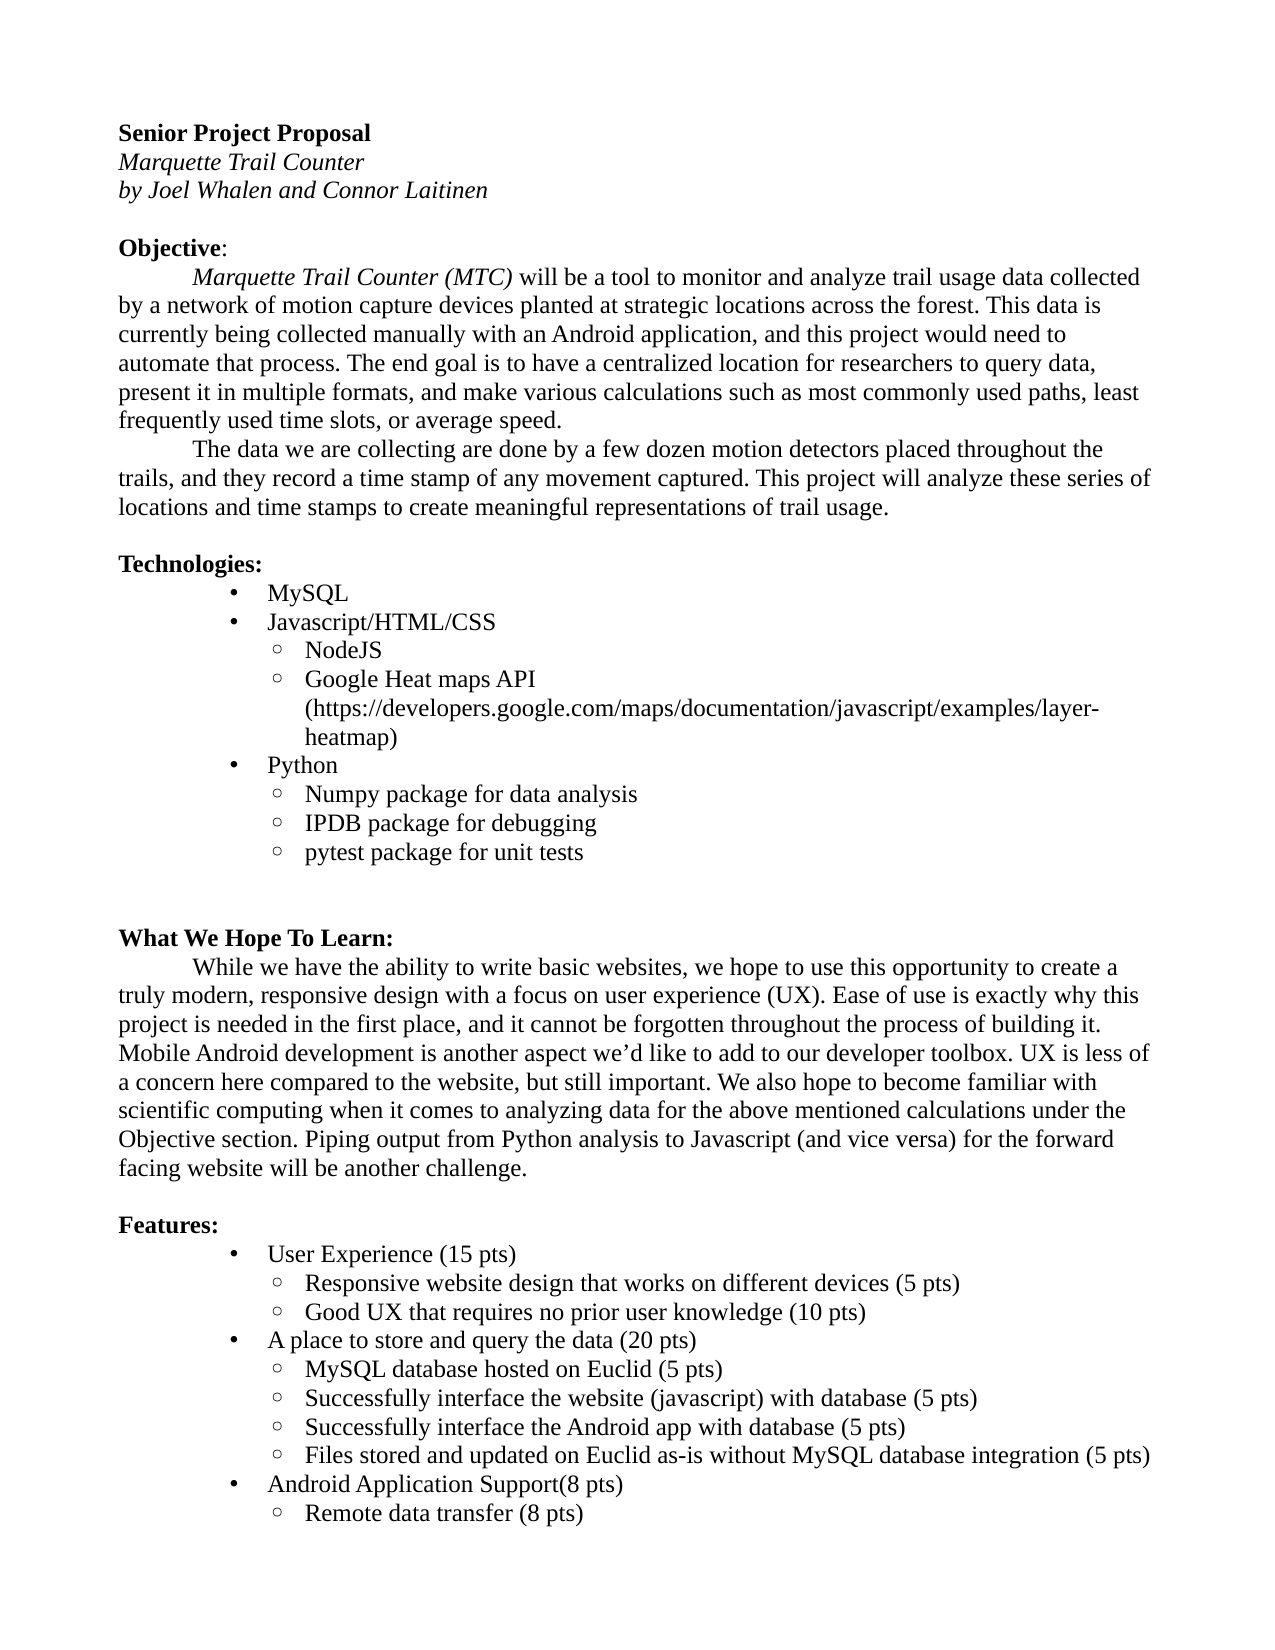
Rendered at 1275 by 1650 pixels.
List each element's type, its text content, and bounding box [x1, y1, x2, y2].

list Numpy package for data analysis [267, 779, 1157, 808]
text Features: [118, 1211, 1157, 1239]
list Python [229, 751, 1157, 779]
text Marquette Trail Counter (MTC) will be a tool to monitor and analyze trail usage data collected by a network of motion capture devices planted at strategic locations across the forest. This data is currently being collected manually with an Android application, and this project would need to automate that process. The end goal is to have a centralized location for researchers to query data, present it in multiple formats, and make various calculations such as most commonly used paths, least frequently used time slots, or average speed. [118, 262, 1157, 434]
list User Experience (15 pts) [229, 1239, 1157, 1268]
list Good UX that requires no prior user knowledge (10 pts) [267, 1297, 1157, 1326]
text While we have the ability to write basic websites, we hope to use this opportunity to create a truly modern, responsive design with a focus on user experience (UX). Ease of use is exactly why this project is needed in the first place, and it cannot be forgotten throughout the process of building it. Mobile Android development is another aspect we’d like to add to our developer toolbox. UX is less of a concern here compared to the website, but still important. We also hope to become familiar with scientific computing when it comes to analyzing data for the above mentioned calculations under the Objective section. Piping output from Python analysis to Javascript (and vice versa) for the forward facing website will be another challenge. [118, 952, 1157, 1182]
list Google Heat maps API (https://developers.google.com/maps/documentation/javascript/examples/layer-heatmap) [267, 664, 1157, 751]
text Marquette Trail Counter [118, 147, 1157, 176]
list Responsive website design that works on different devices (5 pts) [267, 1268, 1157, 1297]
list Successfully interface the Android app with database (5 pts) [267, 1412, 1157, 1441]
text by Joel Whalen and Connor Laitinen [118, 176, 1157, 204]
list Remote data transfer (8 pts) [267, 1498, 1157, 1527]
list MySQL database hosted on Euclid (5 pts) [267, 1354, 1157, 1383]
list Javascript/HTML/CSS [229, 607, 1157, 636]
list NodeJS [267, 636, 1157, 664]
list pytest package for unit tests [267, 837, 1157, 866]
text Senior Project Proposal [118, 118, 1157, 147]
list A place to store and query the data (20 pts) [229, 1326, 1157, 1354]
list Android Application Support(8 pts) [229, 1469, 1157, 1498]
list MySQL [229, 578, 1157, 607]
text Technologies: [118, 549, 1157, 578]
list Successfully interface the website (javascript) with database (5 pts) [267, 1383, 1157, 1412]
list IPDB package for debugging [267, 808, 1157, 837]
text Objective: [118, 233, 1157, 262]
list Files stored and updated on Euclid as-is without MySQL database integration (5 pts) [267, 1441, 1157, 1469]
text What We Hope To Learn: [118, 923, 1157, 952]
text The data we are collecting are done by a few dozen motion detectors placed throughout the trails, and they record a time stamp of any movement captured. This project will analyze these series of locations and time stamps to create meaningful representations of trail usage. [118, 434, 1157, 521]
